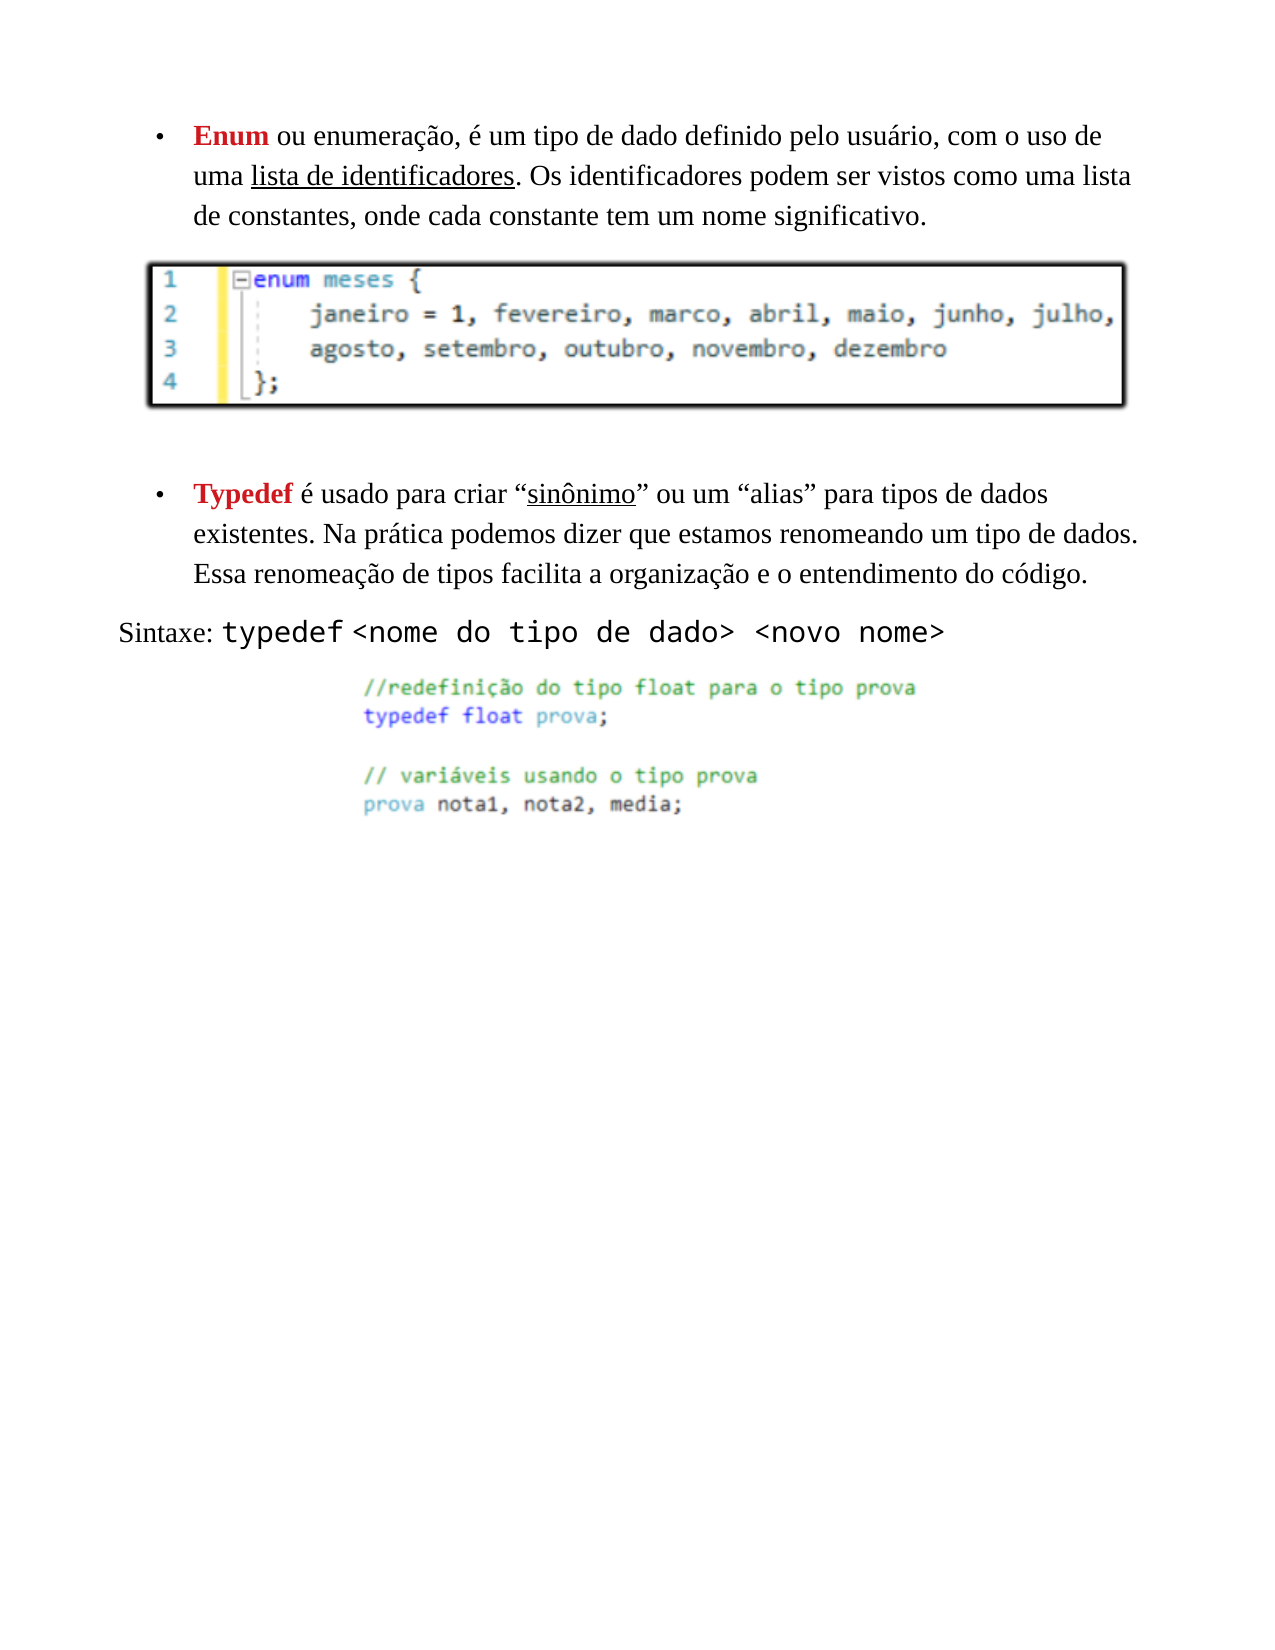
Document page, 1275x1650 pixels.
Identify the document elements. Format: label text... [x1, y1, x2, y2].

list Enum ou enumeração, é um tipo de dado definido pelo usuário, com o uso de uma lista de identificadores. Os identificadores podem ser vistos como uma lista de constantes, onde cada constante tem um nome significativo. [156, 118, 1157, 232]
text Sintaxe: typedef <nome do tipo de dado> <novo nome> [118, 611, 1157, 651]
list Typedef é usado para criar “sinônimo” ou um “alias” para tipos de dados existentes. Na prática podemos dizer que estamos renomeando um tipo de dados. Essa renomeação de tipos facilita a organização e o entendimento do código. [156, 476, 1157, 590]
picture [142, 259, 1133, 415]
picture [351, 673, 924, 824]
